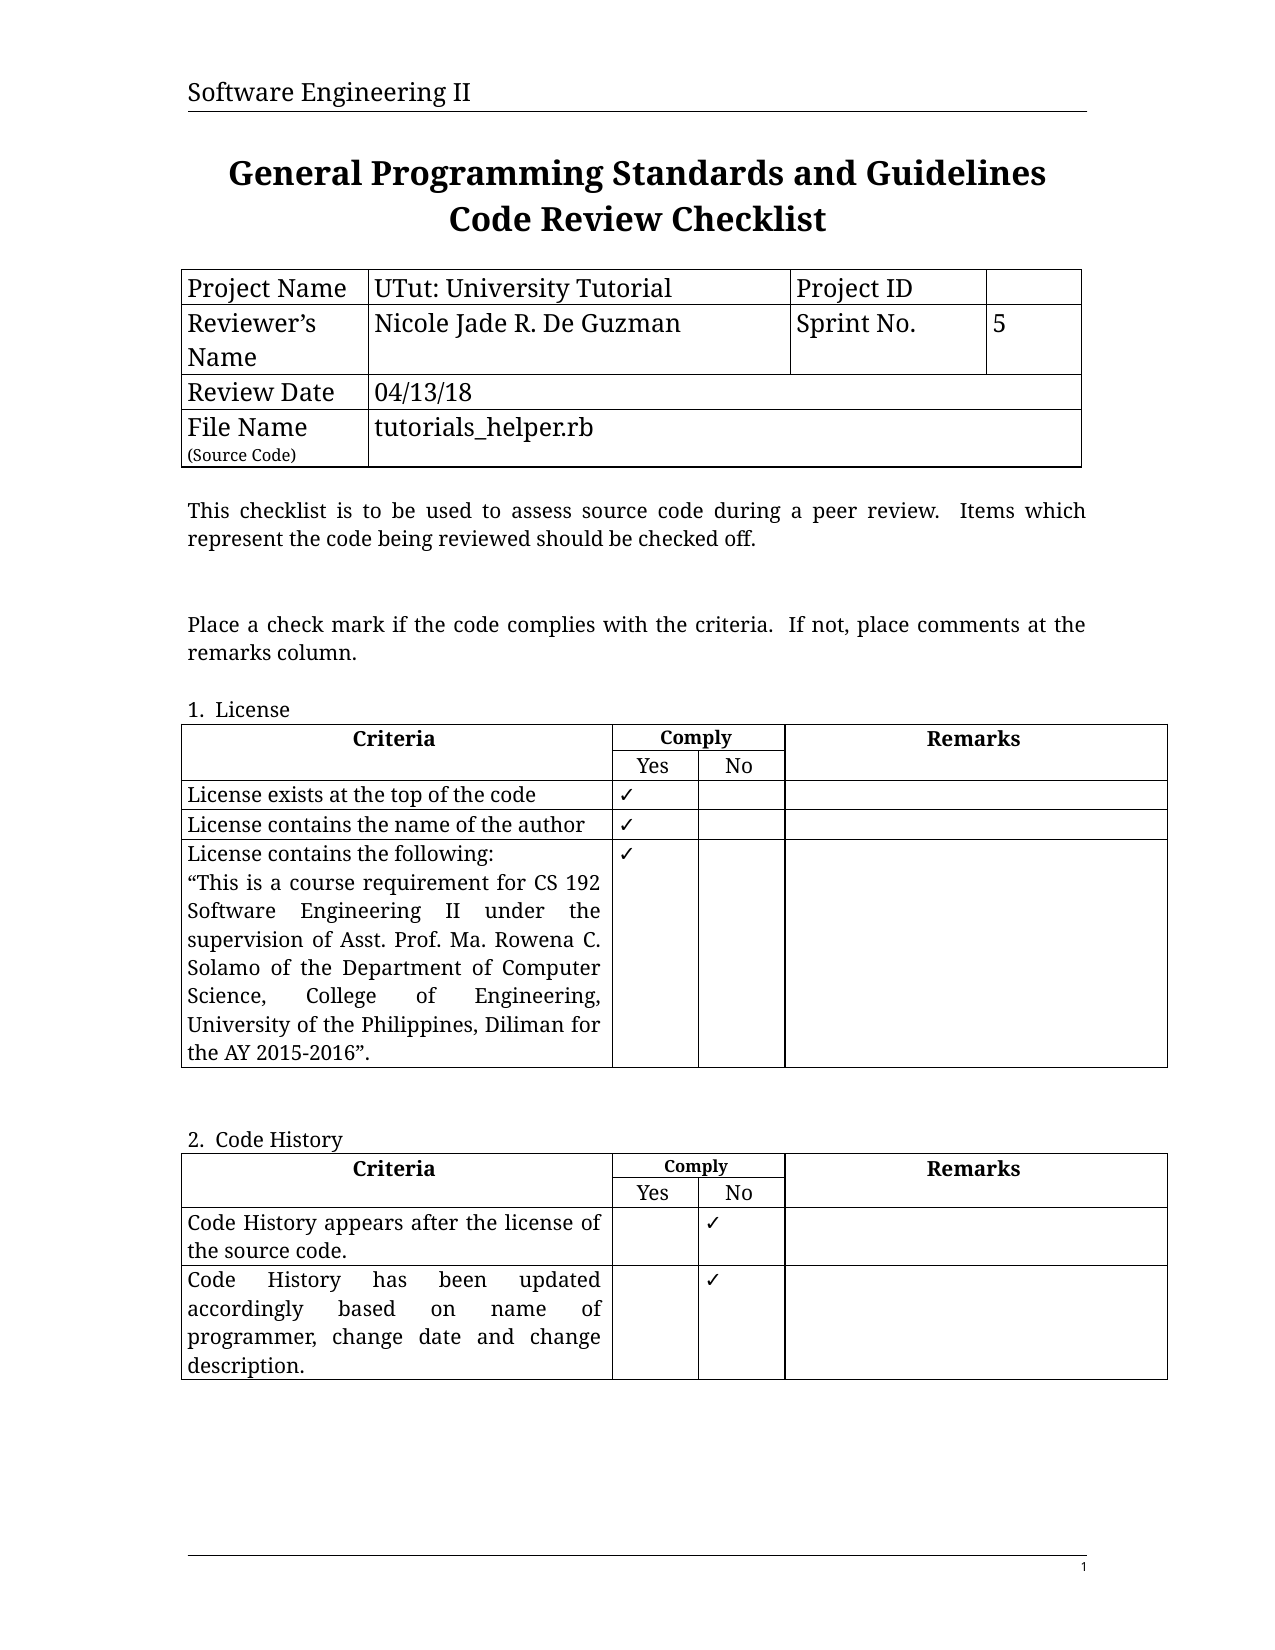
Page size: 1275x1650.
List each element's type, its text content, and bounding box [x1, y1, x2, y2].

table_cell ✓ [699, 1208, 784, 1264]
table_header [1070, 270, 1081, 304]
text Place a check mark if the code complies with the criteria. If not, place comments at the remarks column. [187, 610, 1087, 667]
table_header Remarks [786, 725, 1167, 779]
table_cell Reviewer’s Name [182, 305, 187, 373]
table_header Project ID [976, 270, 986, 304]
table_header Criteria [182, 1154, 612, 1207]
table_cell ✓ [613, 840, 698, 1067]
table_cell Yes [687, 1178, 698, 1207]
table_cell 04/13/18 [1070, 375, 1081, 409]
table_cell No [774, 751, 784, 779]
table_cell [774, 781, 784, 809]
table_cell No [699, 1178, 704, 1207]
table_cell File Name (Source Code) [357, 410, 368, 466]
table_cell [613, 1266, 698, 1379]
table_cell [699, 810, 704, 838]
table_cell Yes [613, 751, 618, 779]
table_cell Review Date [357, 375, 368, 409]
table_cell [786, 1208, 1167, 1264]
table_header Project Name [357, 270, 368, 304]
table_header Comply [774, 1154, 784, 1177]
table_cell [1156, 781, 1167, 809]
text General Programming Standards and Guidelines Code Review Checklist [187, 150, 1087, 241]
table_cell Yes [613, 1178, 618, 1207]
table_cell ✓ [687, 810, 698, 838]
table_cell [613, 1208, 698, 1264]
table_cell No [699, 751, 704, 779]
table_cell No [774, 1178, 784, 1207]
table_header Criteria [182, 725, 612, 779]
table_cell ✓ [613, 810, 618, 838]
text 2. Code History [187, 1125, 1087, 1153]
table_cell [786, 810, 791, 838]
table_cell 04/13/18 [369, 375, 374, 409]
table_cell [699, 781, 704, 809]
table_cell Yes [687, 751, 698, 779]
table_cell [786, 781, 791, 809]
table_cell [1156, 810, 1167, 838]
table_cell Sprint No. [791, 305, 986, 373]
table_header Remarks [786, 1154, 1167, 1207]
table_cell 5 [987, 305, 1081, 373]
table_cell tutorials_helper.rb [369, 410, 1081, 466]
table_cell Reviewer’s Name [357, 305, 368, 373]
table_cell [699, 840, 784, 1067]
table_header Comply [613, 725, 618, 750]
text 1. License [187, 695, 1087, 723]
table_header Comply [774, 725, 784, 750]
table_cell ✓ [699, 1266, 784, 1379]
table_cell [786, 840, 1167, 1067]
text This checklist is to be used to assess source code during a peer review. Items which represent the code being reviewed should be checked off. [187, 496, 1087, 553]
table_header [987, 270, 992, 304]
table_cell Nicole Jade R. De Guzman [369, 305, 790, 373]
table_cell [786, 1266, 1167, 1379]
table_cell [774, 810, 784, 838]
table_cell ✓ [613, 781, 618, 809]
table_cell ✓ [687, 781, 698, 809]
